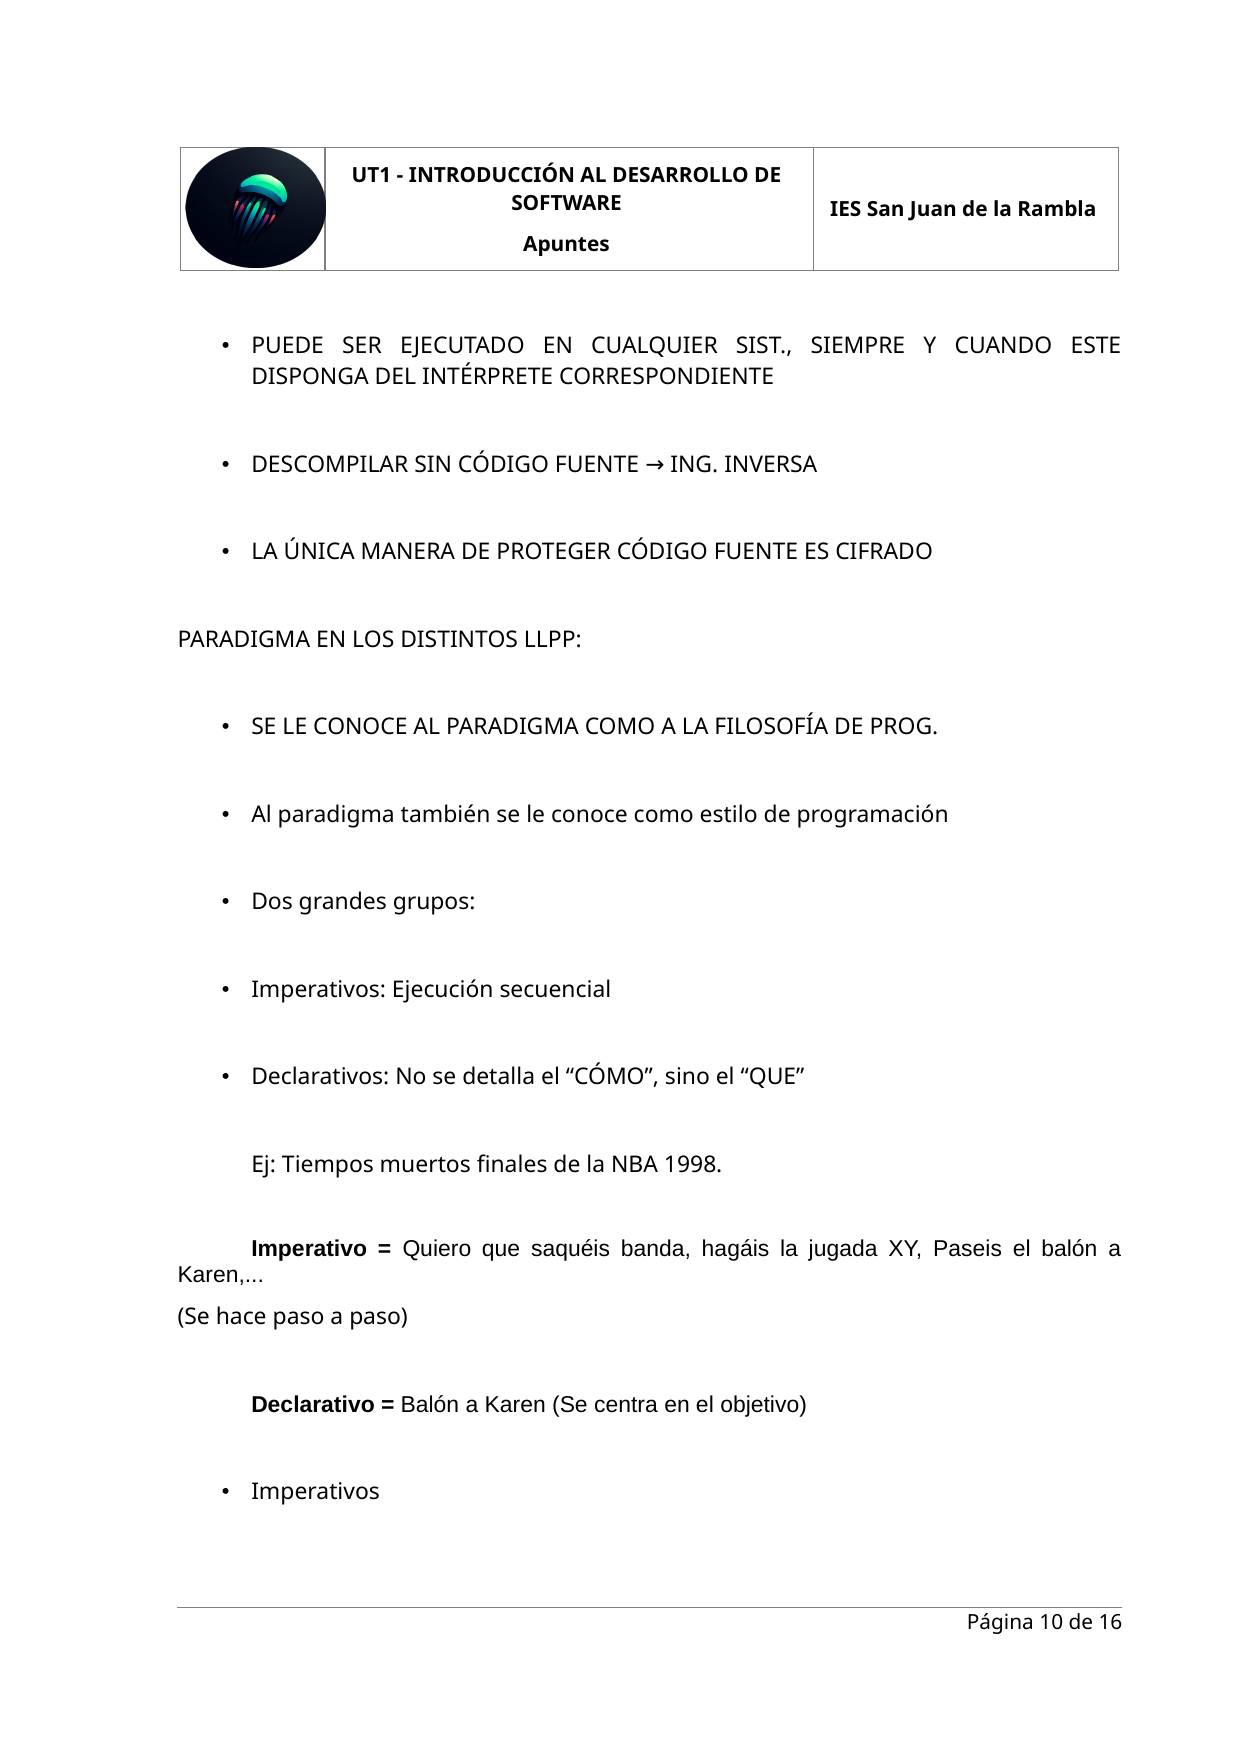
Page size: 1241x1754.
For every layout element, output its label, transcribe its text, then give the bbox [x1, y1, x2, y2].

list Imperativos: Ejecución secuencial [222, 972, 1122, 1004]
text Ej: Tiempos muertos finales de la NBA 1998. [177, 1147, 1122, 1179]
list Al paradigma también se le conoce como estilo de programación [222, 797, 1122, 829]
text Imperativo = Quiero que saquéis banda, hagáis la jugada XY, Paseis el balón a Karen,... [177, 1235, 1122, 1288]
picture [185, 147, 326, 268]
list DESCOMPILAR SIN CÓDIGO FUENTE → ING. INVERSA [222, 447, 1122, 479]
list Dos grandes grupos: [222, 885, 1122, 916]
text PARADIGMA EN LOS DISTINTOS LLPP: [177, 622, 1122, 654]
list SE LE CONOCE AL PARADIGMA COMO A LA FILOSOFÍA DE PROG. [222, 710, 1122, 741]
list PUEDE SER EJECUTADO EN CUALQUIER SIST., SIEMPRE Y CUANDO ESTE DISPONGA DEL INTÉRPRETE CORRESPONDIENTE [222, 329, 1122, 391]
list Declarativos: No se detalla el “CÓMO”, sino el “QUE” [222, 1060, 1122, 1091]
list LA ÚNICA MANERA DE PROTEGER CÓDIGO FUENTE ES CIFRADO [222, 535, 1122, 566]
text (Se hace paso a paso) [177, 1300, 1122, 1331]
list Imperativos [222, 1475, 1122, 1506]
text Declarativo = Balón a Karen (Se centra en el objetivo) [177, 1388, 1122, 1419]
